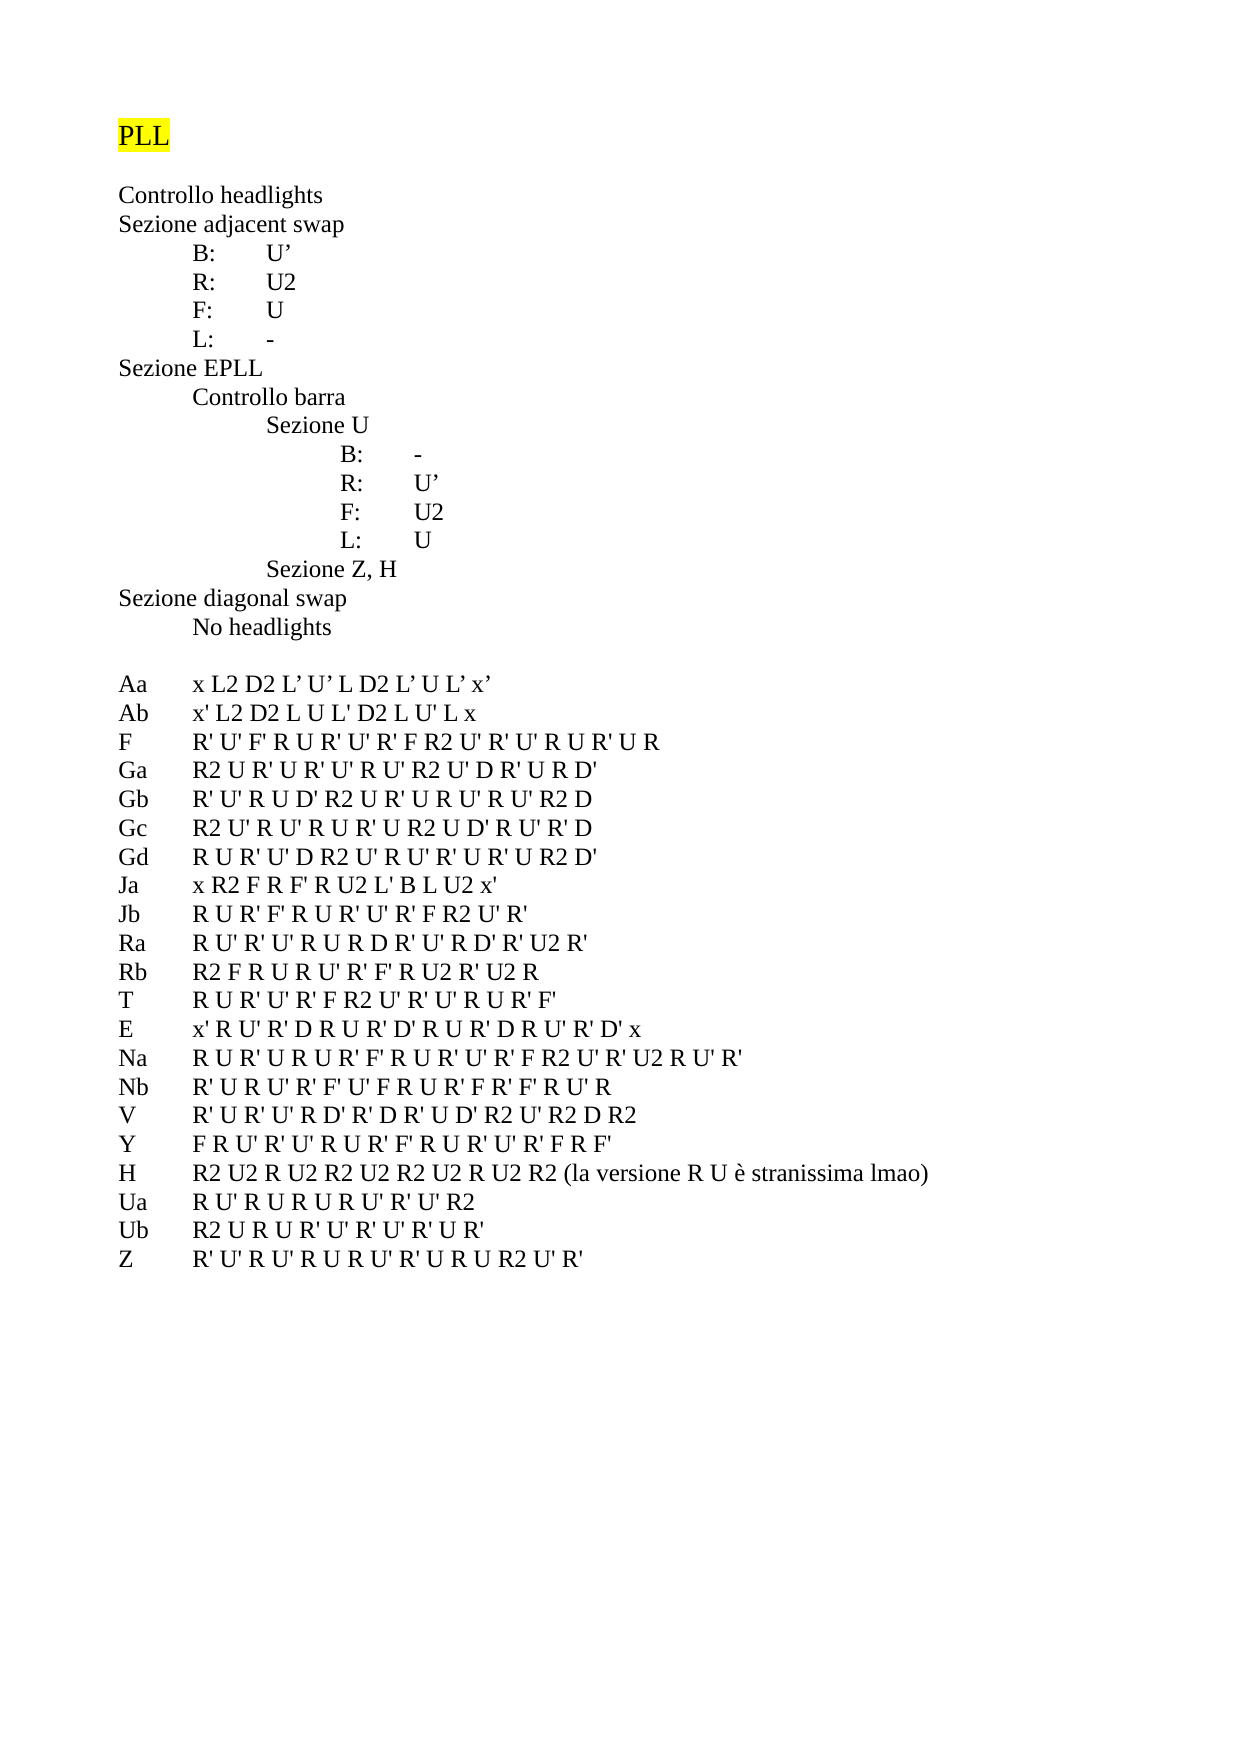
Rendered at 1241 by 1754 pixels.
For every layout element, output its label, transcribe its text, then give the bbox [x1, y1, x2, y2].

text Sezione adjacent swap [118, 209, 1122, 238]
text Controllo headlights [118, 180, 1122, 209]
text Sezione U [118, 410, 1122, 439]
text Aa x L2 D2 L’ U’ L D2 L’ U L’ x’ [118, 669, 1122, 698]
text L: U [118, 525, 1122, 554]
text F: U [118, 295, 1122, 324]
text Ja x R2 F R F' R U2 L' B L U2 x' [118, 870, 1122, 899]
text Ab x' L2 D2 L U L' D2 L U' L x [118, 698, 1122, 727]
text F R' U' F' R U R' U' R' F R2 U' R' U' R U R' U R [118, 727, 1122, 755]
text Rb R2 F R U R U' R' F' R U2 R' U2 R [118, 957, 1122, 985]
text V R' U R' U' R D' R' D R' U D' R2 U' R2 D R2 [118, 1100, 1122, 1129]
text Sezione Z, H [118, 554, 1122, 583]
text E x' R U' R' D R U R' D' R U R' D R U' R' D' x [118, 1014, 1122, 1043]
text PLL [118, 118, 1122, 152]
text Ub R2 U R U R' U' R' U' R' U R' [118, 1215, 1122, 1244]
text T R U R' U' R' F R2 U' R' U' R U R' F' [118, 985, 1122, 1014]
text Sezione diagonal swap [118, 583, 1122, 612]
text R: U2 [118, 267, 1122, 295]
text Ua R U' R U R U R U' R' U' R2 [118, 1187, 1122, 1215]
text Gd R U R' U' D R2 U' R U' R' U R' U R2 D' [118, 842, 1122, 870]
text Gc R2 U' R U' R U R' U R2 U D' R U' R' D [118, 813, 1122, 842]
text No headlights [118, 612, 1122, 640]
text B: - [118, 439, 1122, 468]
text Z R' U' R U' R U R U' R' U R U R2 U' R' [118, 1244, 1122, 1273]
text Na R U R' U R U R' F' R U R' U' R' F R2 U' R' U2 R U' R' [118, 1043, 1122, 1072]
text H R2 U2 R U2 R2 U2 R2 U2 R U2 R2 (la versione R U è stranissima lmao) [118, 1158, 1122, 1187]
text Ra R U' R' U' R U R D R' U' R D' R' U2 R' [118, 928, 1122, 957]
text F: U2 [118, 497, 1122, 525]
text Controllo barra [118, 382, 1122, 410]
text Nb R' U R U' R' F' U' F R U R' F R' F' R U' R [118, 1072, 1122, 1100]
text Y F R U' R' U' R U R' F' R U R' U' R' F R F' [118, 1129, 1122, 1158]
text Sezione EPLL [118, 353, 1122, 382]
text R: U’ [118, 468, 1122, 497]
text Jb R U R' F' R U R' U' R' F R2 U' R' [118, 899, 1122, 928]
text Ga R2 U R' U R' U' R U' R2 U' D R' U R D' [118, 755, 1122, 784]
text B: U’ [118, 238, 1122, 267]
text L: - [118, 324, 1122, 353]
text Gb R' U' R U D' R2 U R' U R U' R U' R2 D [118, 784, 1122, 813]
